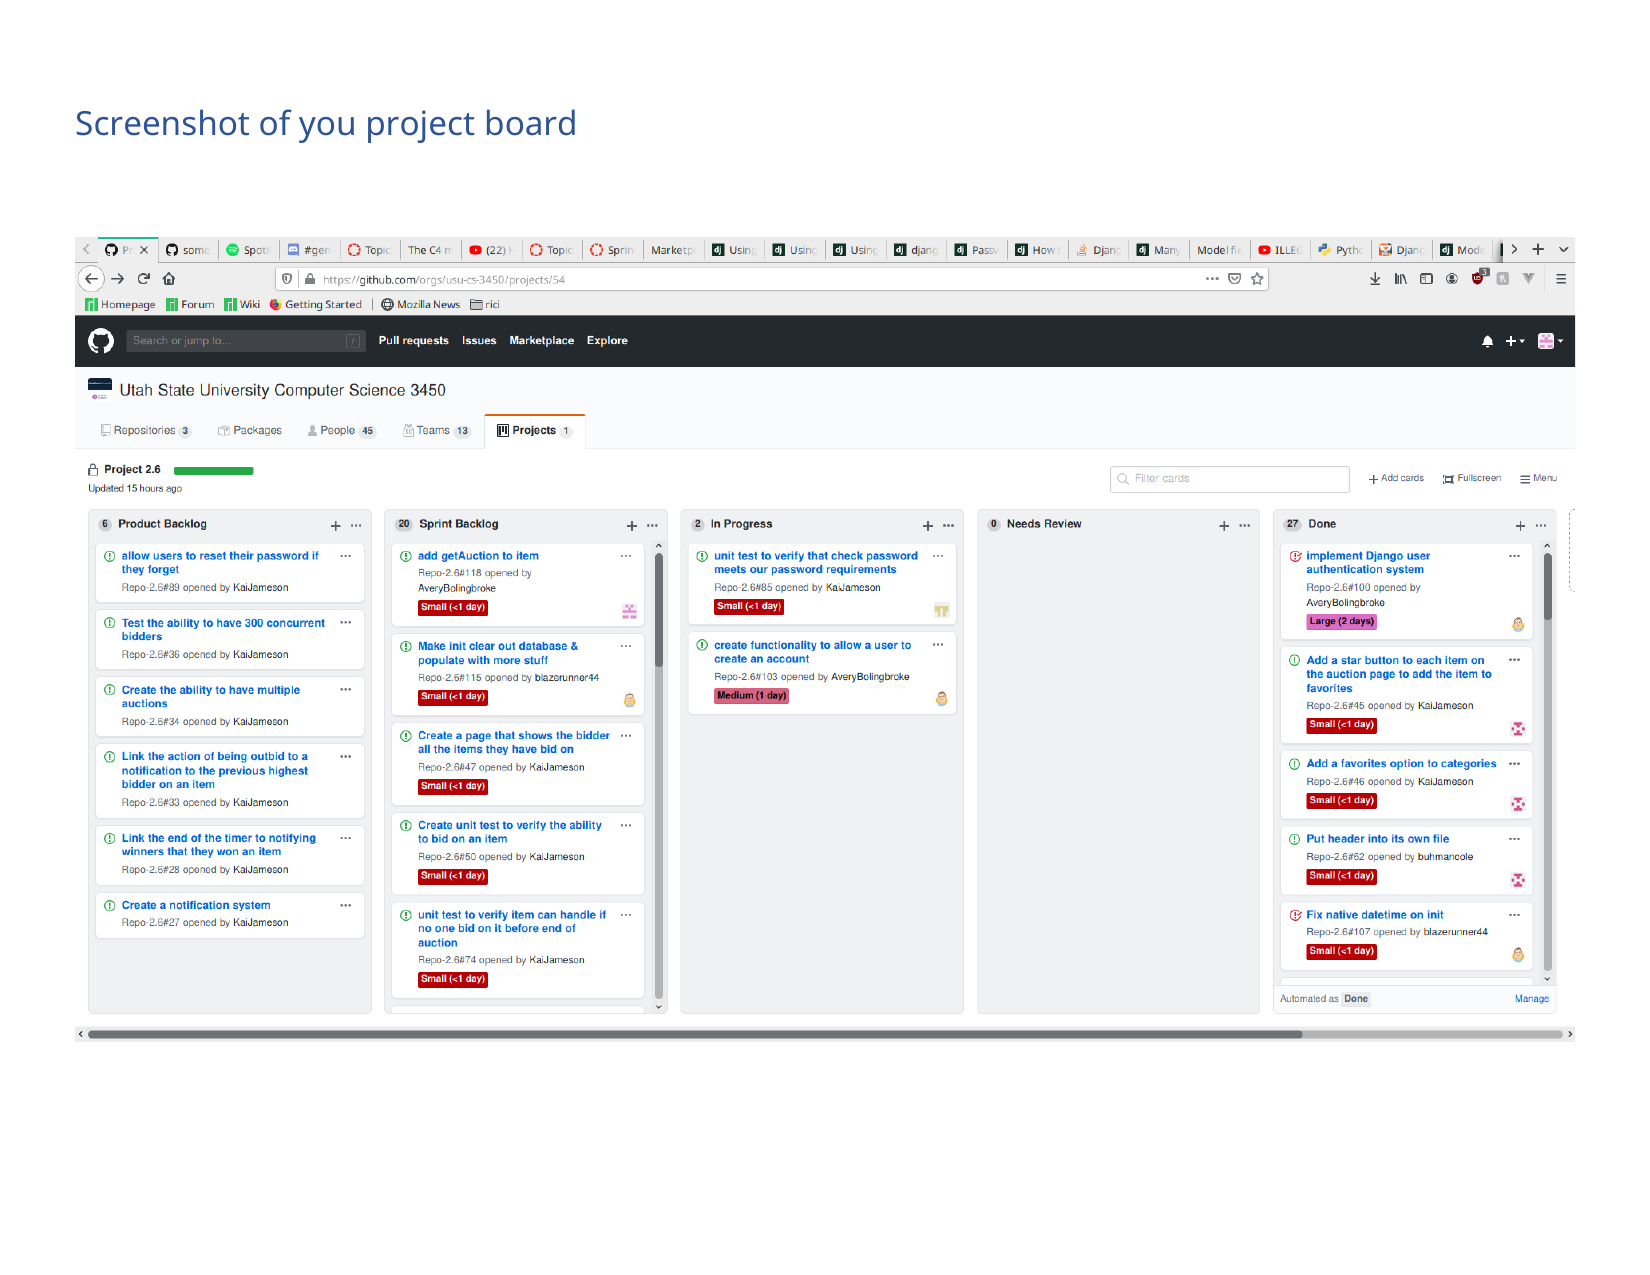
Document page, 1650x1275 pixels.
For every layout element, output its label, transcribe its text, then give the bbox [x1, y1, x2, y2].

picture [75, 237, 1575, 1042]
subtitle Screenshot of you project board [75, 100, 1575, 145]
